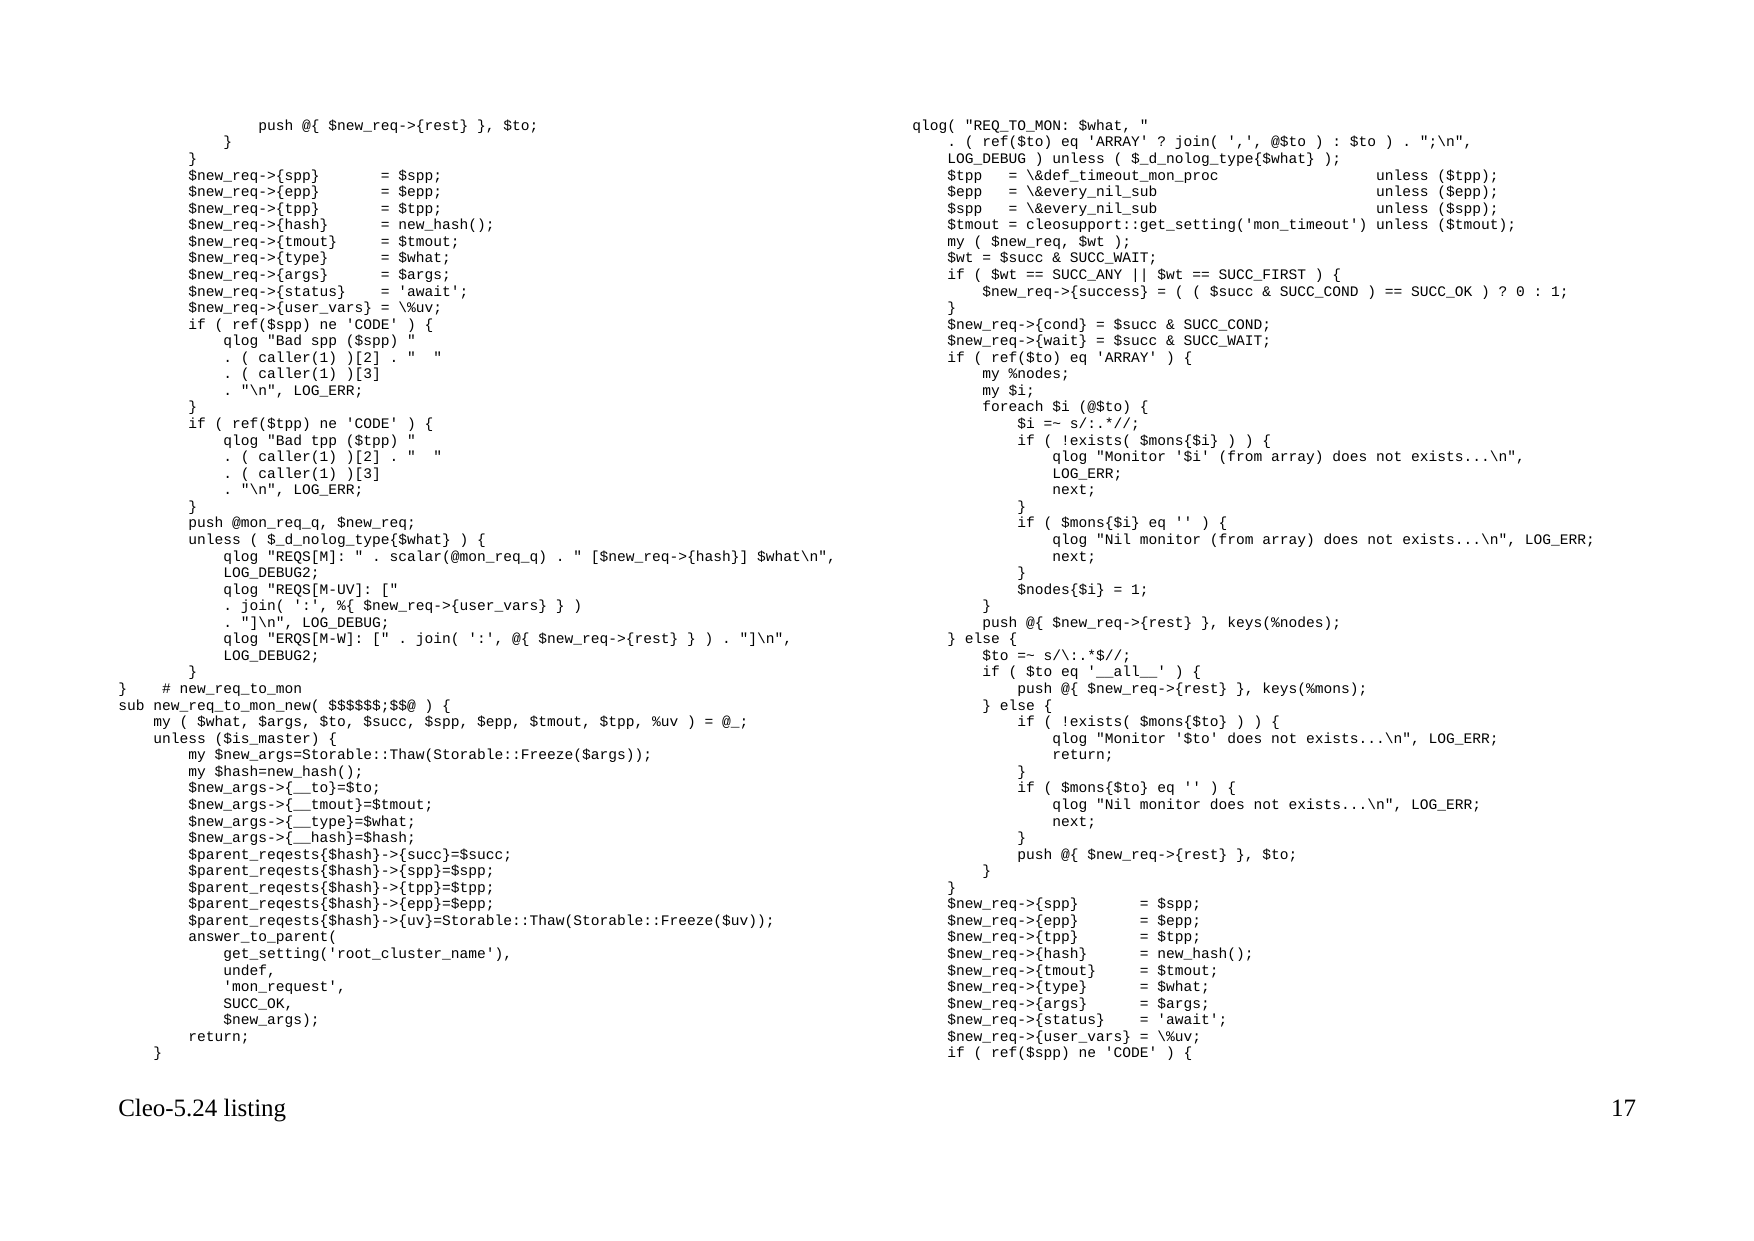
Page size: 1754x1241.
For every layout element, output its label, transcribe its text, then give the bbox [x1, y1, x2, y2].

text qlog "Monitor '$i' (from array) does not exists...\n", [877, 449, 1636, 466]
text qlog "Bad tpp ($tpp) " [118, 433, 877, 449]
text } else { [877, 698, 1636, 714]
text my $hash=new_hash(); [118, 764, 877, 781]
text LOG_DEBUG2; [118, 565, 877, 582]
text undef, [118, 963, 877, 979]
text $new_req->{args} = $args; [118, 267, 877, 284]
text LOG_DEBUG ) unless ( $_d_nolog_type{$what} ); [877, 151, 1636, 168]
text } [118, 135, 877, 151]
text get_setting('root_cluster_name'), [118, 946, 877, 963]
text next; [877, 482, 1636, 499]
text $new_req->{tmout} = $tmout; [877, 963, 1636, 979]
text . ( ref($to) eq 'ARRAY' ? join( ',', @$to ) : $to ) . ";\n", [877, 135, 1636, 151]
text } [877, 764, 1636, 781]
text if ( $to eq '__all__' ) { [877, 665, 1636, 681]
text if ( ref($to) eq 'ARRAY' ) { [877, 350, 1636, 367]
text $new_args); [118, 1012, 877, 1029]
text } [118, 151, 877, 168]
text $new_req->{args} = $args; [877, 996, 1636, 1012]
text } else { [877, 632, 1636, 648]
text $new_req->{success} = ( ( $succ & SUCC_COND ) == SUCC_OK ) ? 0 : 1; [877, 284, 1636, 300]
text } [118, 1046, 877, 1062]
text if ( $mons{$i} eq '' ) { [877, 516, 1636, 532]
text . ( caller(1) )[3] [118, 466, 877, 482]
text $new_req->{tmout} = $tmout; [118, 234, 877, 251]
text } [118, 499, 877, 516]
text qlog "ERQS[M-W]: [" . join( ':', @{ $new_req->{rest} } ) . "]\n", [118, 632, 877, 648]
text if ( !exists( $mons{$to} ) ) { [877, 714, 1636, 731]
text $new_req->{spp} = $spp; [877, 897, 1636, 913]
text if ( $mons{$to} eq '' ) { [877, 781, 1636, 797]
text $new_req->{epp} = $epp; [877, 913, 1636, 930]
text 'mon_request', [118, 979, 877, 996]
text $parent_reqests{$hash}->{uv}=Storable::Thaw(Storable::Freeze($uv)); [118, 913, 877, 930]
text } [877, 598, 1636, 615]
text my ( $new_req, $wt ); [877, 234, 1636, 251]
text $new_args->{__hash}=$hash; [118, 830, 877, 847]
text $parent_reqests{$hash}->{epp}=$epp; [118, 897, 877, 913]
text } [877, 300, 1636, 317]
text $new_req->{tpp} = $tpp; [877, 930, 1636, 946]
text my $i; [877, 383, 1636, 400]
text $new_req->{user_vars} = \%uv; [118, 300, 877, 317]
text } [877, 863, 1636, 880]
text } [877, 565, 1636, 582]
text $new_req->{status} = 'await'; [118, 284, 877, 300]
text $parent_reqests{$hash}->{spp}=$spp; [118, 863, 877, 880]
text push @mon_req_q, $new_req; [118, 516, 877, 532]
text . join( ':', %{ $new_req->{user_vars} } ) [118, 598, 877, 615]
text push @{ $new_req->{rest} }, keys(%mons); [877, 681, 1636, 698]
text . "]\n", LOG_DEBUG; [118, 615, 877, 632]
text $new_args->{__to}=$to; [118, 781, 877, 797]
text answer_to_parent( [118, 930, 877, 946]
text unless ($is_master) { [118, 731, 877, 747]
text qlog "REQS[M]: " . scalar(@mon_req_q) . " [$new_req->{hash}] $what\n", [118, 549, 877, 565]
text my %nodes; [877, 367, 1636, 383]
text . ( caller(1) )[2] . " " [118, 350, 877, 367]
text } [877, 830, 1636, 847]
text $to =~ s/\:.*$//; [877, 648, 1636, 665]
text my $new_args=Storable::Thaw(Storable::Freeze($args)); [118, 747, 877, 764]
text sub new_req_to_mon_new( $$$$$$;$$@ ) { [118, 698, 877, 714]
text unless ( $_d_nolog_type{$what} ) { [118, 532, 877, 549]
text } [877, 880, 1636, 897]
text $new_req->{cond} = $succ & SUCC_COND; [877, 317, 1636, 333]
text qlog( "REQ_TO_MON: $what, " [877, 118, 1636, 135]
text qlog "Monitor '$to' does not exists...\n", LOG_ERR; [877, 731, 1636, 747]
text push @{ $new_req->{rest} }, $to; [877, 847, 1636, 863]
text $tpp = \&def_timeout_mon_proc unless ($tpp); [877, 168, 1636, 184]
text my ( $what, $args, $to, $succ, $spp, $epp, $tmout, $tpp, %uv ) = @_; [118, 714, 877, 731]
text $new_req->{spp} = $spp; [118, 168, 877, 184]
text . "\n", LOG_ERR; [118, 482, 877, 499]
text $spp = \&every_nil_sub unless ($spp); [877, 201, 1636, 217]
text } # new_req_to_mon [118, 681, 877, 698]
text foreach $i (@$to) { [877, 400, 1636, 416]
text $new_req->{hash} = new_hash(); [118, 217, 877, 234]
text return; [877, 747, 1636, 764]
text if ( ref($spp) ne 'CODE' ) { [877, 1046, 1636, 1062]
text $new_req->{wait} = $succ & SUCC_WAIT; [877, 333, 1636, 350]
text $new_req->{type} = $what; [118, 251, 877, 267]
text } [877, 499, 1636, 516]
text $i =~ s/:.*//; [877, 416, 1636, 433]
text $parent_reqests{$hash}->{tpp}=$tpp; [118, 880, 877, 897]
text $new_req->{hash} = new_hash(); [877, 946, 1636, 963]
text next; [877, 549, 1636, 565]
text $new_args->{__tmout}=$tmout; [118, 797, 877, 814]
text push @{ $new_req->{rest} }, keys(%nodes); [877, 615, 1636, 632]
text $new_req->{status} = 'await'; [877, 1012, 1636, 1029]
text next; [877, 814, 1636, 830]
text if ( ref($spp) ne 'CODE' ) { [118, 317, 877, 333]
text if ( !exists( $mons{$i} ) ) { [877, 433, 1636, 449]
text qlog "REQS[M-UV]: [" [118, 582, 877, 598]
text $new_req->{user_vars} = \%uv; [877, 1029, 1636, 1046]
text qlog "Nil monitor (from array) does not exists...\n", LOG_ERR; [877, 532, 1636, 549]
text $new_args->{__type}=$what; [118, 814, 877, 830]
text . ( caller(1) )[2] . " " [118, 449, 877, 466]
text $epp = \&every_nil_sub unless ($epp); [877, 184, 1636, 201]
text $nodes{$i} = 1; [877, 582, 1636, 598]
text qlog "Nil monitor does not exists...\n", LOG_ERR; [877, 797, 1636, 814]
text $new_req->{type} = $what; [877, 979, 1636, 996]
text SUCC_OK, [118, 996, 877, 1012]
text qlog "Bad spp ($spp) " [118, 333, 877, 350]
text $wt = $succ & SUCC_WAIT; [877, 251, 1636, 267]
text if ( ref($tpp) ne 'CODE' ) { [118, 416, 877, 433]
text . "\n", LOG_ERR; [118, 383, 877, 400]
text return; [118, 1029, 877, 1046]
text } [118, 400, 877, 416]
text $tmout = cleosupport::get_setting('mon_timeout') unless ($tmout); [877, 217, 1636, 234]
text $parent_reqests{$hash}->{succ}=$succ; [118, 847, 877, 863]
text LOG_ERR; [877, 466, 1636, 482]
text } [118, 665, 877, 681]
text push @{ $new_req->{rest} }, $to; [118, 118, 877, 135]
text . ( caller(1) )[3] [118, 367, 877, 383]
text LOG_DEBUG2; [118, 648, 877, 665]
text $new_req->{epp} = $epp; [118, 184, 877, 201]
text if ( $wt == SUCC_ANY || $wt == SUCC_FIRST ) { [877, 267, 1636, 284]
text $new_req->{tpp} = $tpp; [118, 201, 877, 217]
